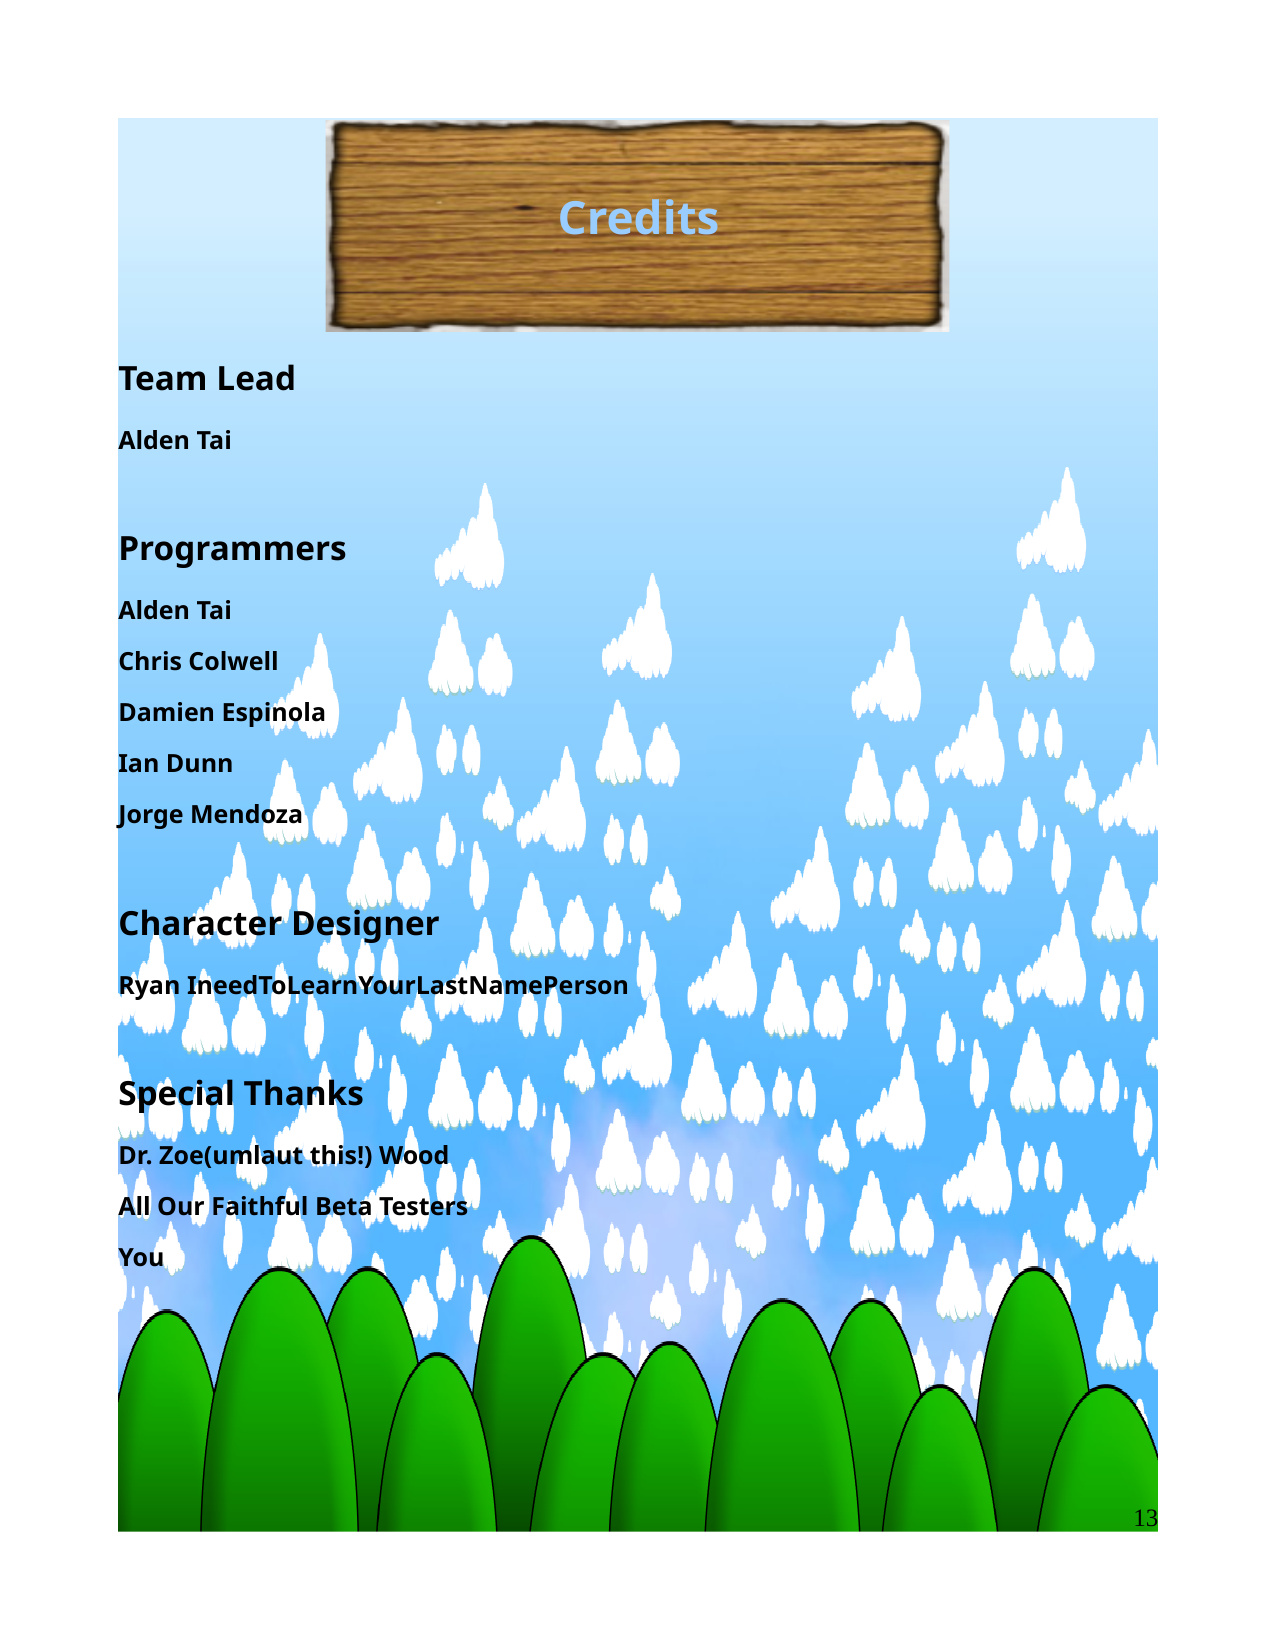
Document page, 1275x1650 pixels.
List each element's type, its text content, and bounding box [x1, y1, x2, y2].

text Ryan IneedToLearnYourLastNamePerson [118, 967, 1158, 1001]
picture [325, 120, 950, 332]
picture [118, 729, 1158, 746]
picture [118, 1115, 1158, 1138]
picture [118, 678, 1158, 695]
picture [118, 627, 1158, 644]
picture [118, 831, 1158, 899]
text Team Lead [118, 118, 1158, 400]
text Programmers [118, 525, 1158, 570]
text Special Thanks [118, 1069, 1158, 1115]
picture [118, 780, 1158, 797]
picture [118, 570, 1158, 593]
text All Our Faithful Beta Testers [118, 1189, 1158, 1223]
picture [118, 1172, 1158, 1189]
text Ian Dunn [118, 746, 1158, 780]
text Jorge Mendoza [118, 797, 1158, 831]
picture [118, 457, 1158, 525]
picture [118, 1274, 1158, 1532]
picture [118, 945, 1158, 967]
picture [118, 1001, 1158, 1069]
text Character Designer [118, 899, 1158, 945]
picture [118, 1223, 1158, 1240]
picture [118, 400, 1158, 423]
text Damien Espinola [118, 695, 1158, 729]
text Chris Colwell [118, 644, 1158, 678]
text Dr. Zoe(umlaut this!) Wood [118, 1138, 1158, 1172]
text Alden Tai [118, 423, 1158, 457]
text You [118, 1240, 1158, 1274]
text Alden Tai [118, 593, 1158, 627]
